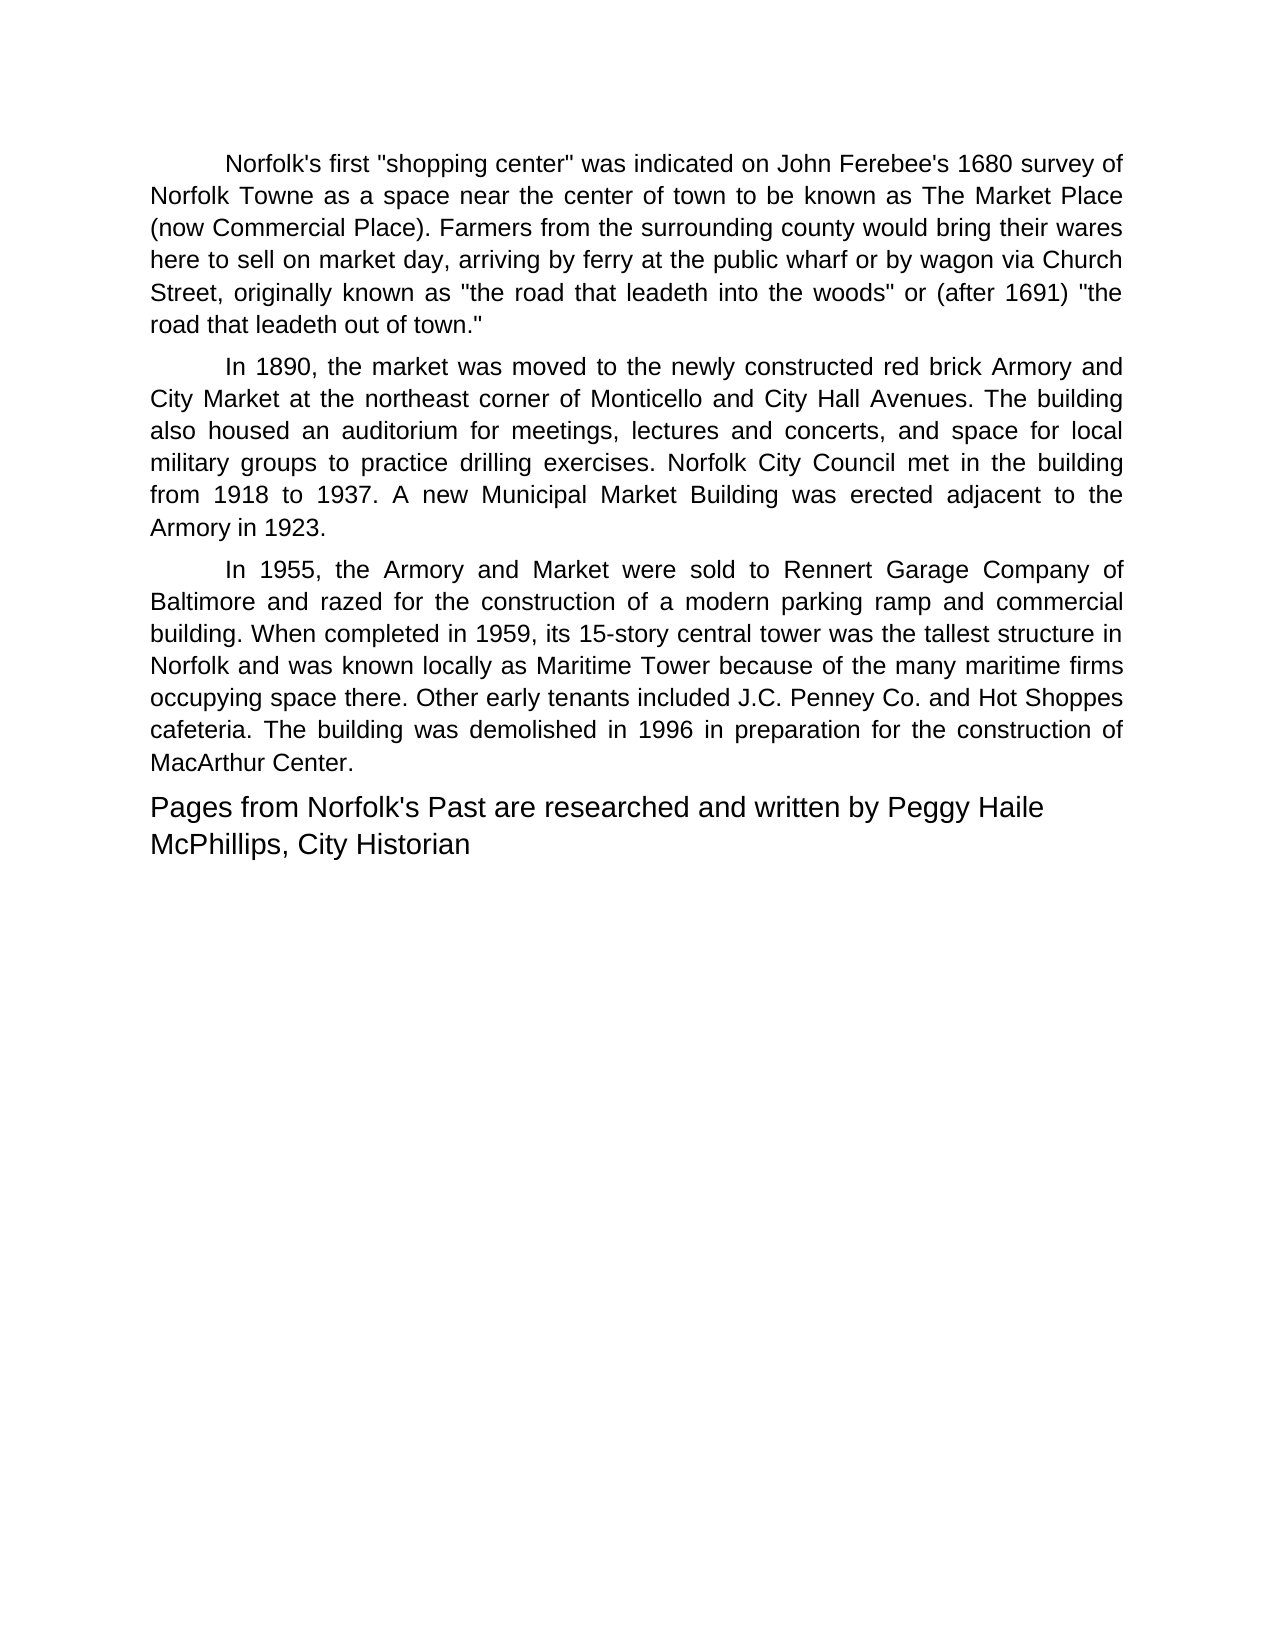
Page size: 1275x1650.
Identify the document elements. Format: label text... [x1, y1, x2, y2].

text In 1890, the market was moved to the newly constructed red brick Armory and City Market at the northeast corner of Monticello and City Hall Avenues. The building also housed an auditorium for meetings, lectures and concerts, and space for local military groups to practice drilling exercises. Norfolk City Council met in the building from 1918 to 1937. A new Municipal Market Building was erected adjacent to the Armory in 1923. [150, 353, 1125, 541]
text In 1955, the Armory and Market were sold to Rennert Garage Company of Baltimore and razed for the construction of a modern parking ramp and commercial building. When completed in 1959, its 15-story central tower was the tallest structure in Norfolk and was known locally as Maritime Tower because of the many maritime firms occupying space there. Other early tenants included J.C. Penney Co. and Hot Shoppes cafeteria. The building was demolished in 1996 in preparation for the construction of MacArthur Center. [150, 556, 1125, 776]
text Norfolk's first "shopping center" was indicated on John Ferebee's 1680 survey of Norfolk Towne as a space near the center of town to be known as The Market Place (now Commercial Place). Farmers from the surrounding county would bring their wares here to sell on market day, arriving by ferry at the public wharf or by wagon via Church Street, originally known as "the road that leadeth into the woods" or (after 1691) "the road that leadeth out of town." [150, 150, 1125, 338]
text Pages from Norfolk's Past are researched and written by Peggy Haile McPhillips, City Historian [150, 791, 1125, 861]
